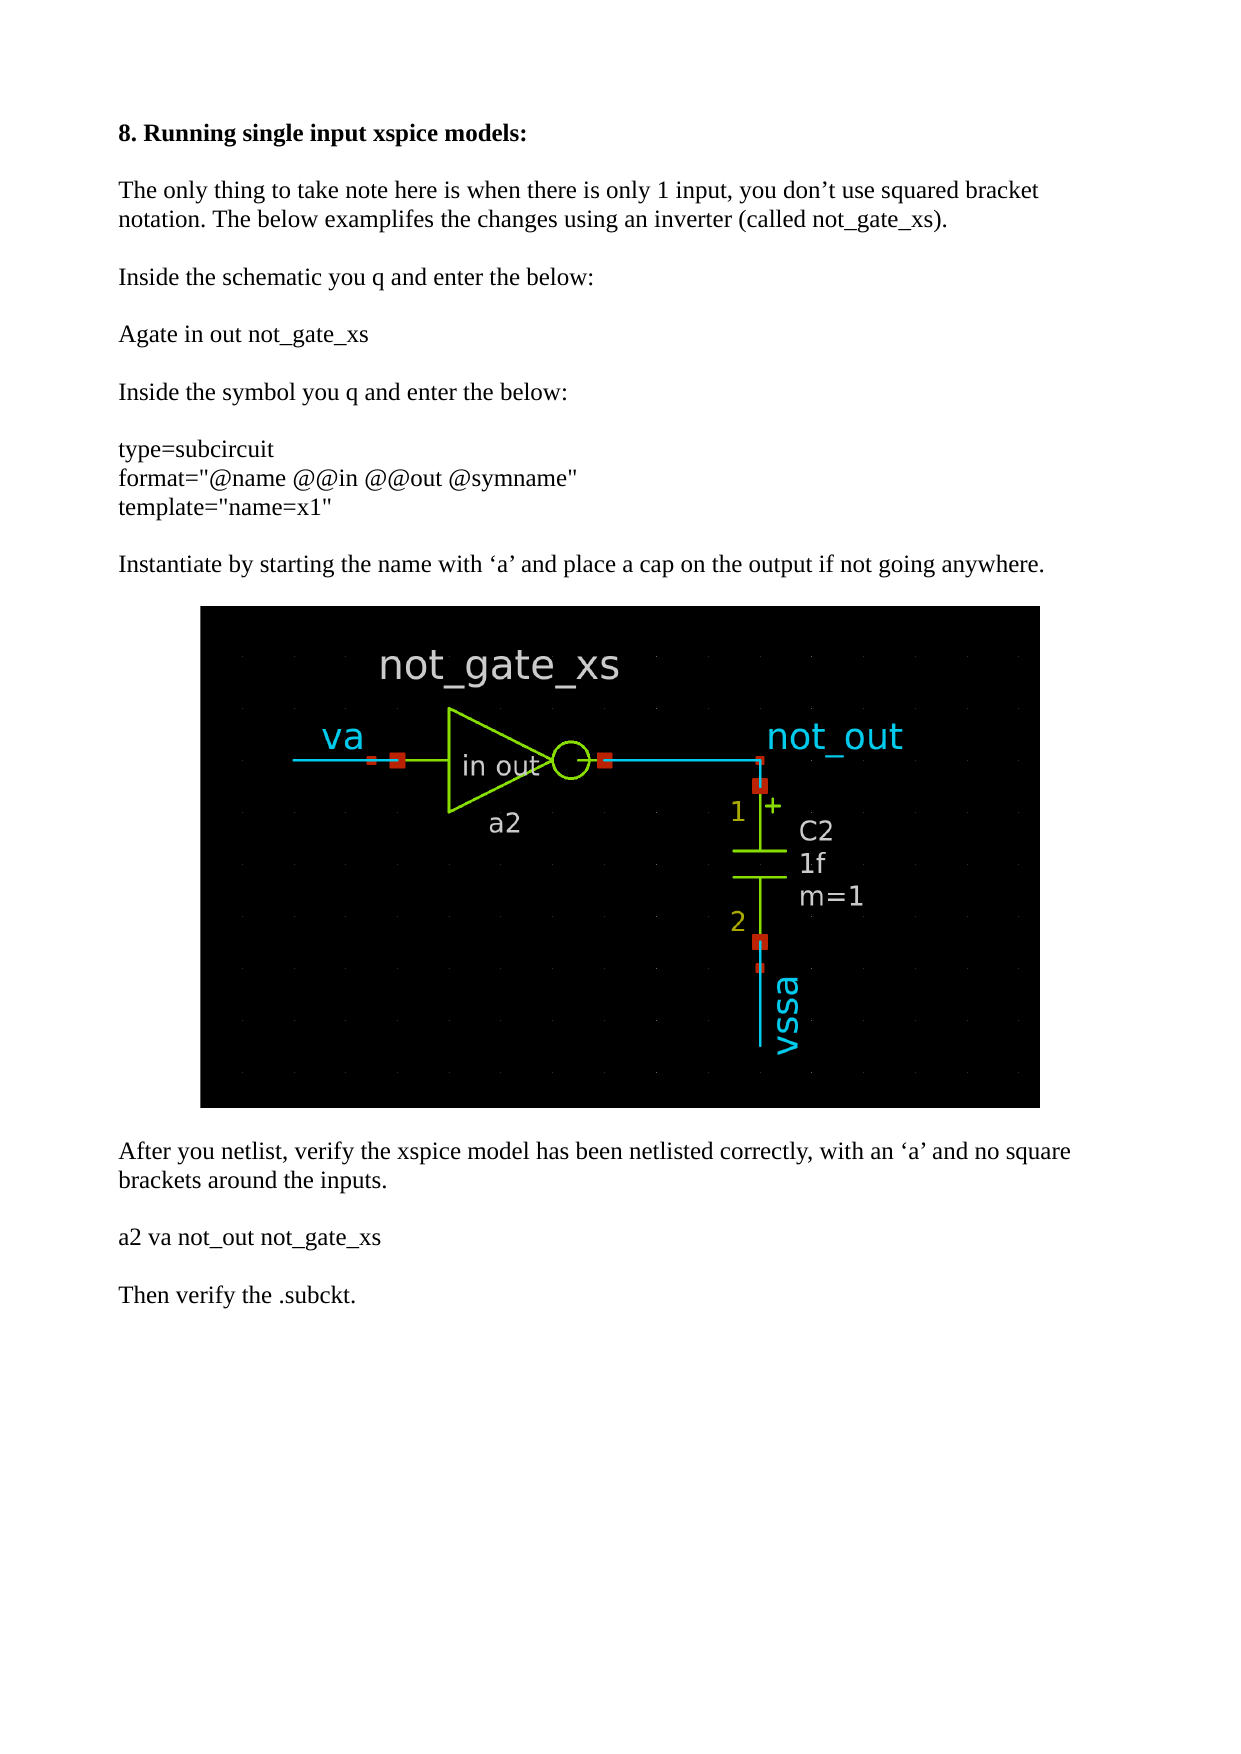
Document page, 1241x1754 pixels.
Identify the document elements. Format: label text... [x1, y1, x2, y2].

text Then verify the .subckt. [118, 1280, 1122, 1309]
text 8. Running single input xspice models: [118, 118, 1122, 147]
text Inside the symbol you q and enter the below: [118, 377, 1122, 406]
text The only thing to take note here is when there is only 1 input, you don’t use squared bracket notation. The below examplifes the changes using an inverter (called not_gate_xs). [118, 176, 1122, 233]
text After you netlist, verify the xspice model has been netlisted correctly, with an ‘a’ and no square brackets around the inputs. [118, 1136, 1122, 1194]
text template="name=x1" [118, 492, 1122, 521]
text type=subcircuit [118, 434, 1122, 463]
text format="@name @@in @@out @symname" [118, 463, 1122, 492]
text Instantiate by starting the name with ‘a’ and place a cap on the output if not going anywhere. [118, 549, 1122, 578]
text Agate in out not_gate_xs [118, 319, 1122, 348]
picture [200, 606, 1040, 1108]
text a2 va not_out not_gate_xs [118, 1222, 1122, 1251]
text Inside the schematic you q and enter the below: [118, 262, 1122, 291]
